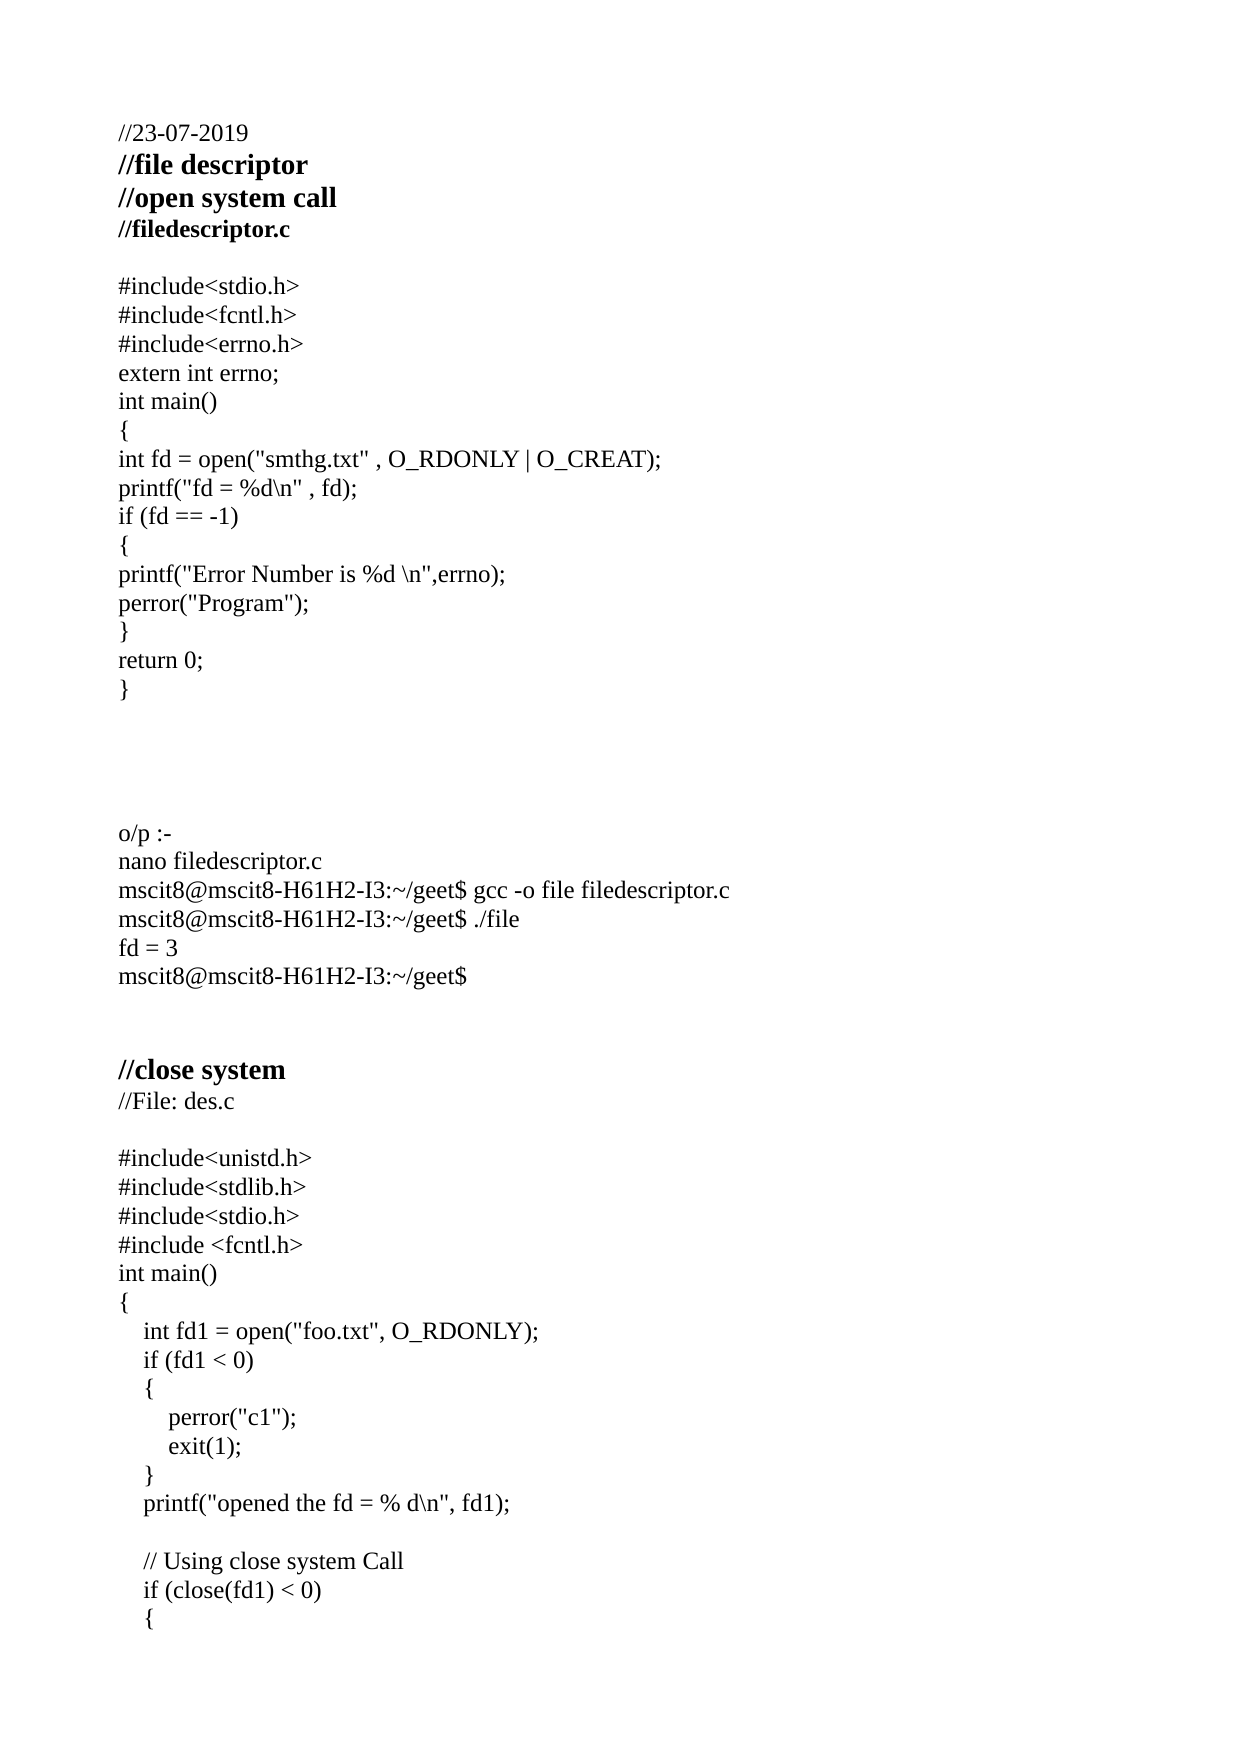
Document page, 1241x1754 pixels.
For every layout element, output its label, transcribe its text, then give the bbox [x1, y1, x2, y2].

text { [118, 1287, 1122, 1316]
text printf("Error Number is %d \n",errno); [118, 559, 1122, 588]
text nano filedescriptor.c [118, 846, 1122, 875]
text int fd1 = open("foo.txt", O_RDONLY); [118, 1316, 1122, 1345]
text { [118, 1603, 1122, 1632]
text } [118, 674, 1122, 703]
text perror("Program"); [118, 588, 1122, 616]
text extern int errno; [118, 358, 1122, 386]
text #include<stdio.h> [118, 271, 1122, 300]
text //filedescriptor.c [118, 214, 1122, 243]
text #include<fcntl.h> [118, 300, 1122, 329]
text if (fd1 < 0) [118, 1345, 1122, 1373]
text exit(1); [118, 1431, 1122, 1460]
text int main() [118, 386, 1122, 415]
text mscit8@mscit8-H61H2-I3:~/geet$ ./file [118, 904, 1122, 933]
text #include <fcntl.h> [118, 1230, 1122, 1258]
text //open system call [118, 180, 1122, 214]
text } [118, 1460, 1122, 1488]
text printf("opened the fd = % d\n", fd1); [118, 1488, 1122, 1517]
text mscit8@mscit8-H61H2-I3:~/geet$ [118, 961, 1122, 990]
text if (fd == -1) [118, 501, 1122, 530]
text if (close(fd1) < 0) [118, 1575, 1122, 1603]
text mscit8@mscit8-H61H2-I3:~/geet$ gcc -o file filedescriptor.c [118, 875, 1122, 904]
text int main() [118, 1258, 1122, 1287]
text } [118, 616, 1122, 645]
text { [118, 530, 1122, 559]
text perror("c1"); [118, 1402, 1122, 1431]
text int fd = open("smthg.txt" , O_RDONLY | O_CREAT); [118, 444, 1122, 473]
text #include<errno.h> [118, 329, 1122, 358]
text //23-07-2019 [118, 118, 1122, 147]
text printf("fd = %d\n" , fd); [118, 473, 1122, 501]
text { [118, 1373, 1122, 1402]
text o/p :- [118, 818, 1122, 846]
text #include<stdlib.h> [118, 1172, 1122, 1201]
text fd = 3 [118, 933, 1122, 961]
text #include<stdio.h> [118, 1201, 1122, 1230]
text //close system [118, 1052, 1122, 1086]
text //file descriptor [118, 147, 1122, 180]
text { [118, 415, 1122, 444]
text // Using close system Call [118, 1546, 1122, 1575]
text #include<unistd.h> [118, 1143, 1122, 1172]
text return 0; [118, 645, 1122, 674]
text //File: des.c [118, 1086, 1122, 1115]
